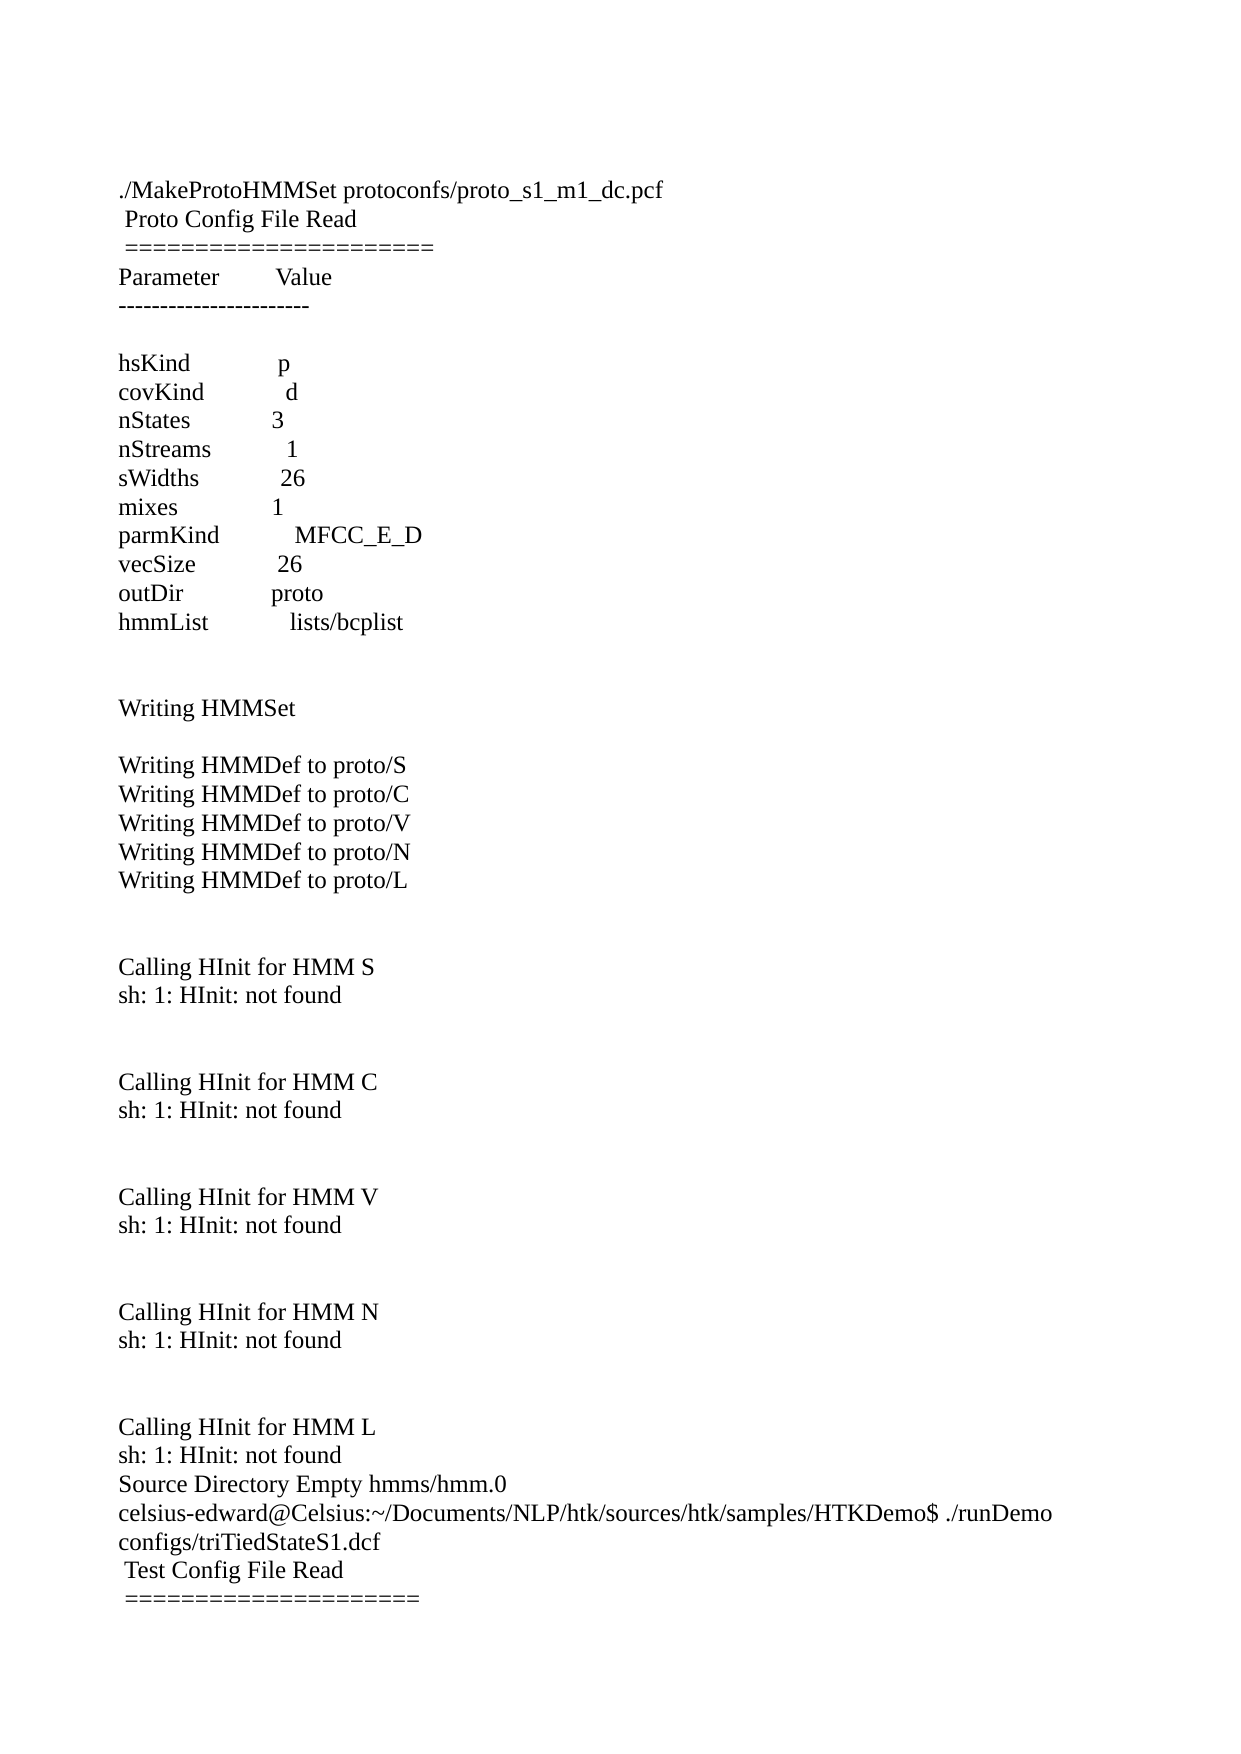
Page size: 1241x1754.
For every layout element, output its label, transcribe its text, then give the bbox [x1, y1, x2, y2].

text sWidths 26 [118, 463, 1122, 492]
text mixes 1 [118, 492, 1122, 521]
text hsKind p [118, 348, 1122, 377]
text vecSize 26 [118, 549, 1122, 578]
text sh: 1: HInit: not found [118, 981, 1122, 1009]
text Proto Config File Read [118, 204, 1122, 233]
text sh: 1: HInit: not found [118, 1096, 1122, 1124]
text ./MakeProtoHMMSet protoconfs/proto_s1_m1_dc.pcf [118, 176, 1122, 204]
text Test Config File Read [118, 1556, 1122, 1584]
text Writing HMMSet [118, 693, 1122, 722]
text Calling HInit for HMM C [118, 1067, 1122, 1096]
text Writing HMMDef to proto/S [118, 751, 1122, 779]
text outDir proto [118, 578, 1122, 607]
text Writing HMMDef to proto/V [118, 808, 1122, 837]
text nStreams 1 [118, 434, 1122, 463]
text celsius-edward@Celsius:~/Documents/NLP/htk/sources/htk/samples/HTKDemo$ ./runDemo configs/triTiedStateS1.dcf [118, 1498, 1122, 1556]
text sh: 1: HInit: not found [118, 1441, 1122, 1469]
text ====================== [118, 233, 1122, 262]
text Calling HInit for HMM N [118, 1297, 1122, 1326]
text ===================== [118, 1584, 1122, 1613]
text Calling HInit for HMM S [118, 952, 1122, 981]
text hmmList lists/bcplist [118, 607, 1122, 636]
text Source Directory Empty hmms/hmm.0 [118, 1469, 1122, 1498]
text covKind d [118, 377, 1122, 406]
text Writing HMMDef to proto/N [118, 837, 1122, 866]
text Calling HInit for HMM L [118, 1412, 1122, 1441]
text Writing HMMDef to proto/C [118, 779, 1122, 808]
text sh: 1: HInit: not found [118, 1211, 1122, 1239]
text ----------------------- [118, 291, 1122, 319]
text Writing HMMDef to proto/L [118, 866, 1122, 894]
text sh: 1: HInit: not found [118, 1326, 1122, 1354]
text Parameter Value [118, 262, 1122, 291]
text nStates 3 [118, 406, 1122, 434]
text parmKind MFCC_E_D [118, 521, 1122, 549]
text Calling HInit for HMM V [118, 1182, 1122, 1211]
